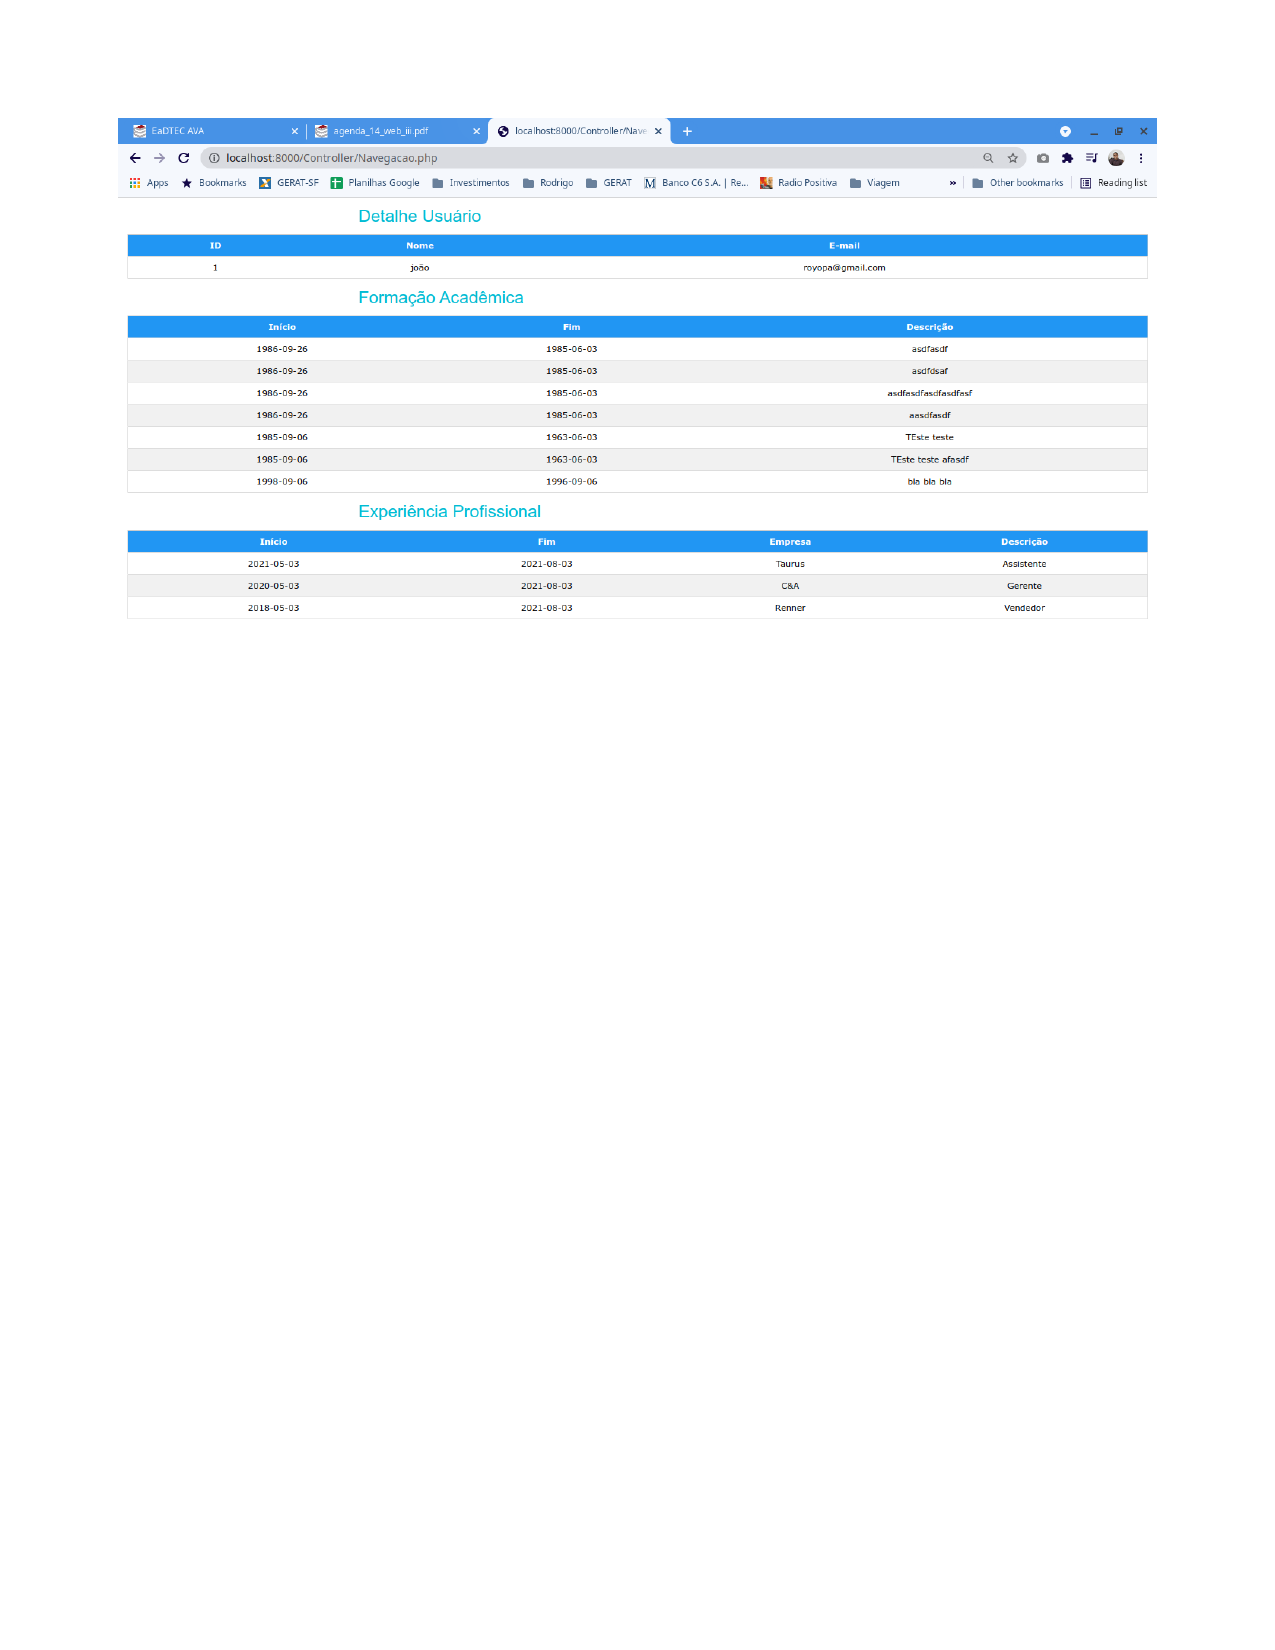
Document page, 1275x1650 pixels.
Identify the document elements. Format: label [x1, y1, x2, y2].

picture [118, 118, 1157, 679]
